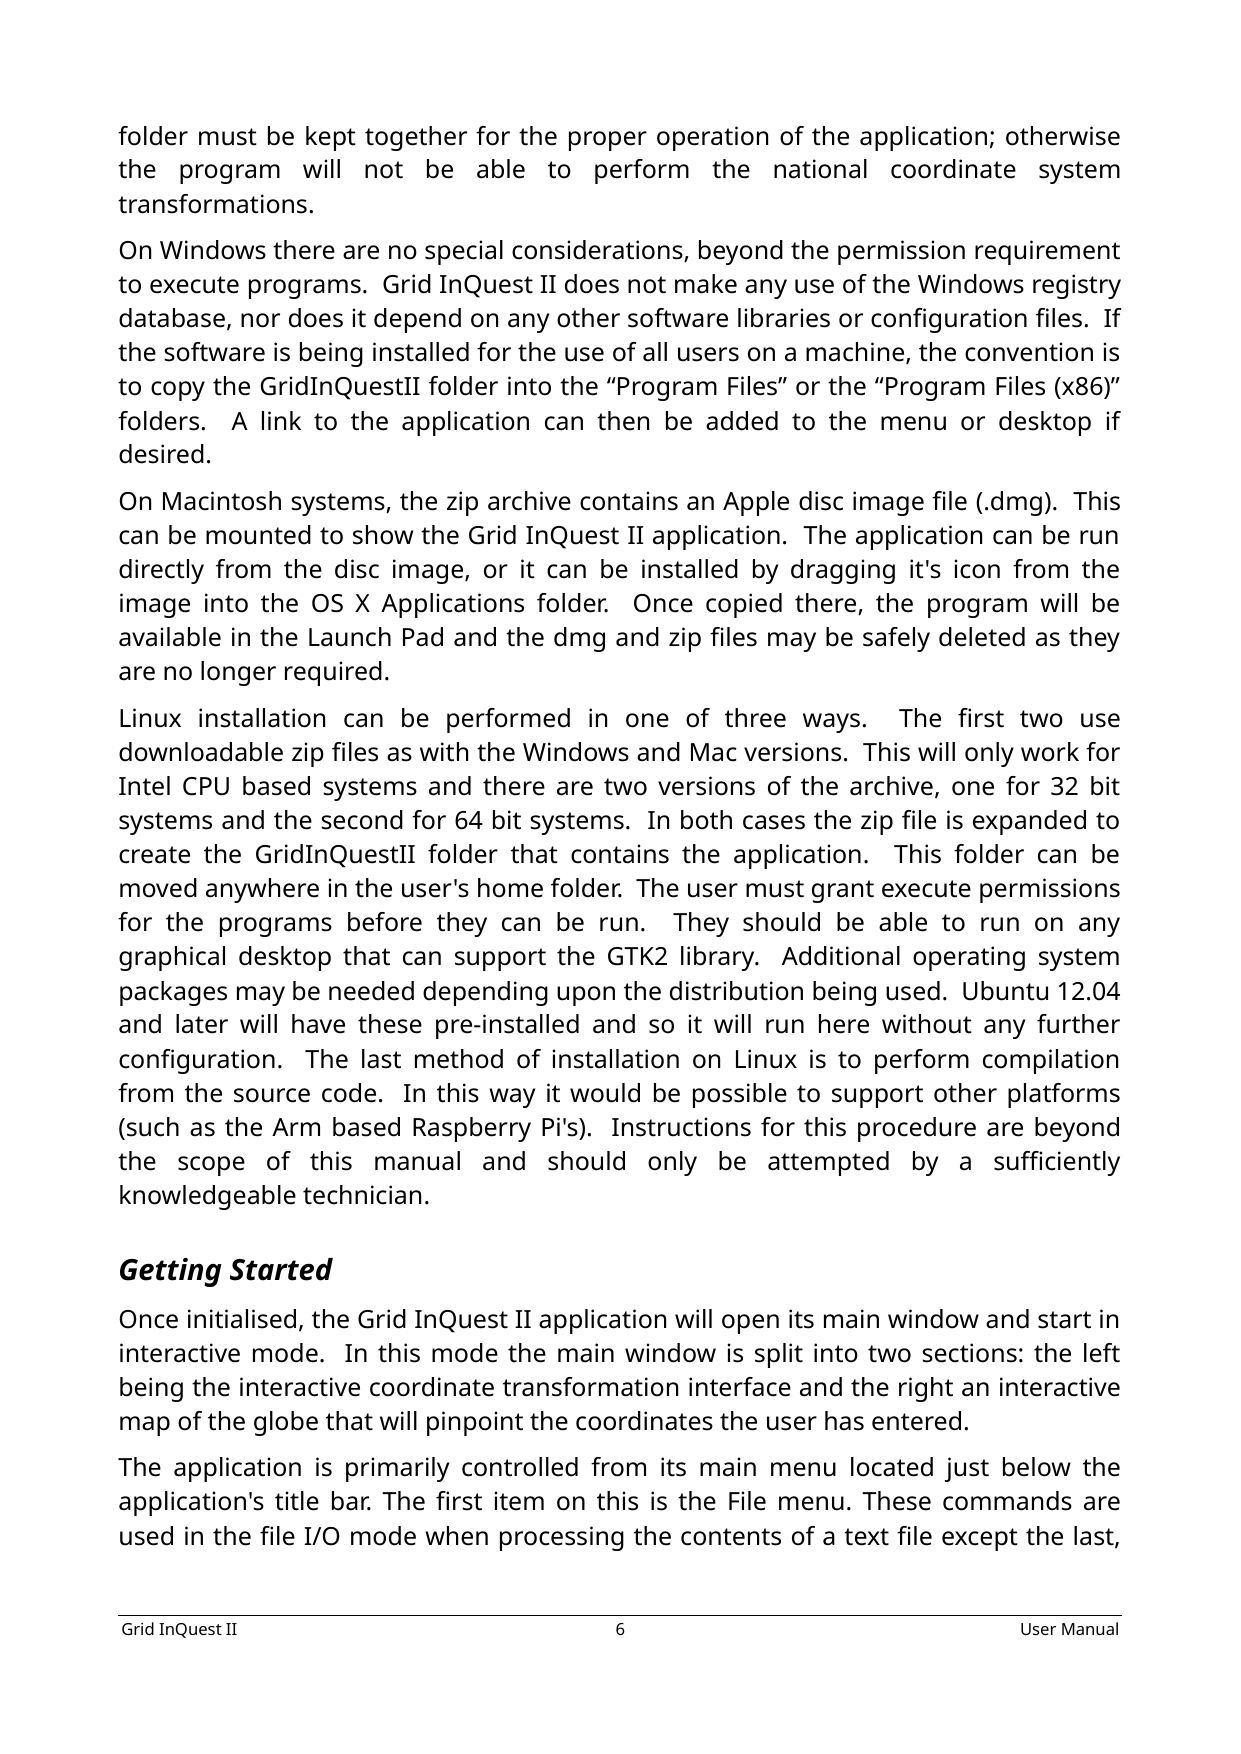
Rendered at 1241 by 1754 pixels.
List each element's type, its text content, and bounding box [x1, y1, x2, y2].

text On Macintosh systems, the zip archive contains an Apple disc image file (.dmg). This can be mounted to show the Grid InQuest II application. The application can be run directly from the disc image, or it can be installed by dragging it's icon from the image into the OS X Applications folder. Once copied there, the program will be available in the Launch Pad and the dmg and zip files may be safely deleted as they are no longer required. [118, 484, 1122, 688]
text Linux installation can be performed in one of three ways. The first two use downloadable zip files as with the Windows and Mac versions. This will only work for Intel CPU based systems and there are two versions of the archive, one for 32 bit systems and the second for 64 bit systems. In both cases the zip file is expanded to create the GridInQuestII folder that contains the application. This folder can be moved anywhere in the user's home folder. The user must grant execute permissions for the programs before they can be run. They should be able to run on any graphical desktop that can support the GTK2 library. Additional operating system packages may be needed depending upon the distribution being used. Ubuntu 12.04 and later will have these pre-installed and so it will run here without any further configuration. The last method of installation on Linux is to perform compilation from the source code. In this way it would be possible to support other platforms (such as the Arm based Raspberry Pi's). Instructions for this procedure are beyond the scope of this manual and should only be attempted by a sufficiently knowledgeable technician. [118, 701, 1122, 1212]
text The application is primarily controlled from its main menu located just below the application's title bar. The first item on this is the File menu. These commands are used in the file I/O mode when processing the contents of a text file except the last, [118, 1450, 1122, 1552]
text On Windows there are no special considerations, beyond the permission requirement to execute programs. Grid InQuest II does not make any use of the Windows registry database, nor does it depend on any other software libraries or configuration files. If the software is being installed for the use of all users on a machine, the convention is to copy the GridInQuestII folder into the “Program Files” or the “Program Files (x86)” folders. A link to the application can then be added to the menu or desktop if desired. [118, 233, 1122, 471]
subtitle Getting Started [118, 1249, 1122, 1289]
text folder must be kept together for the proper operation of the application; otherwise the program will not be able to perform the national coordinate system transformations. [118, 118, 1122, 220]
text Once initialised, the Grid InQuest II application will open its main window and start in interactive mode. In this mode the main window is split into two sections: the left being the interactive coordinate transformation interface and the right an interactive map of the globe that will pinpoint the coordinates the user has entered. [118, 1301, 1122, 1437]
